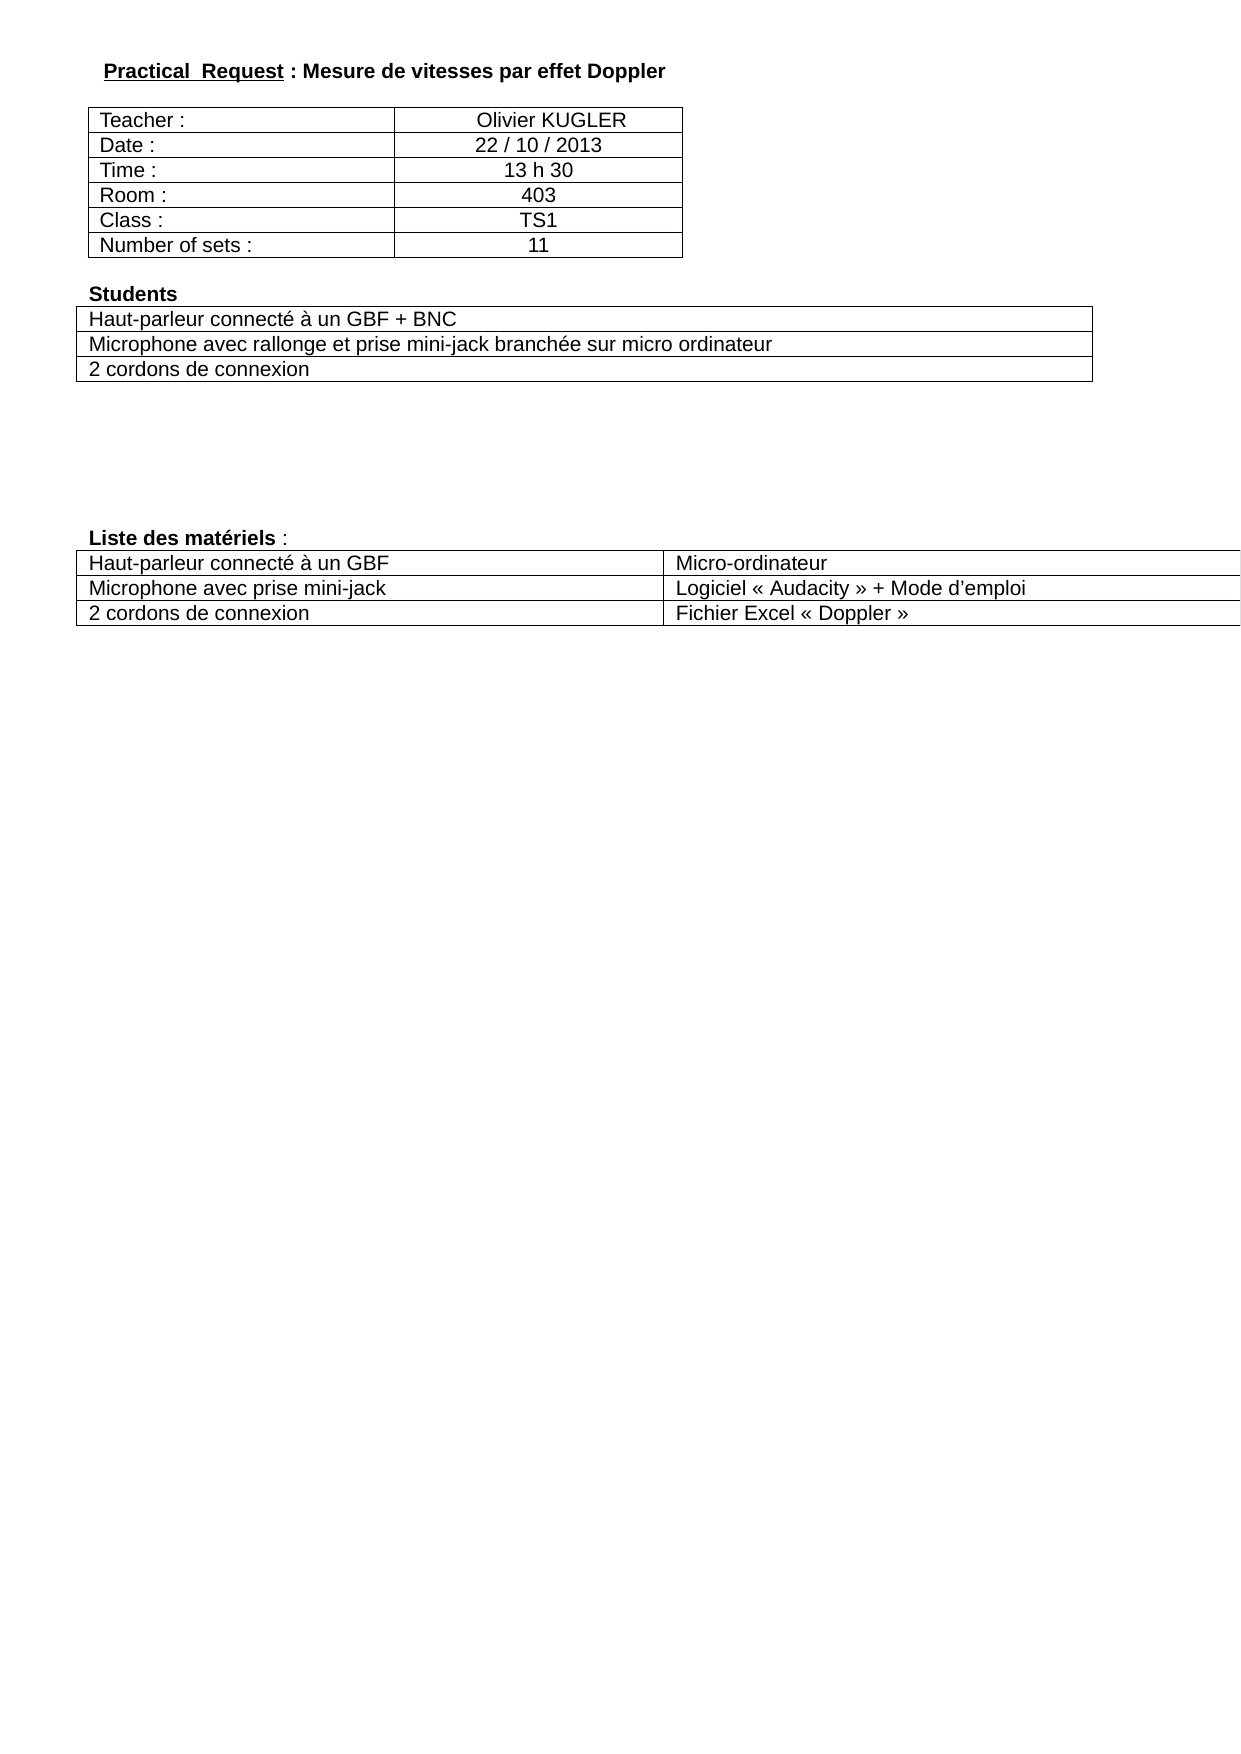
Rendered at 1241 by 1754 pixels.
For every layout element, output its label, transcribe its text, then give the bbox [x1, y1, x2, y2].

table_header Haut-parleur connecté à un GBF [77, 551, 663, 575]
table_cell Microphone avec prise mini-jack [77, 576, 663, 600]
text Practical Request : Mesure de vitesses par effet Doppler [103, 59, 1181, 83]
table_cell Date : [89, 133, 394, 157]
table_cell 11 [395, 233, 682, 257]
table_cell 13 h 30 [395, 158, 682, 182]
table_cell 22 / 10 / 2013 [395, 133, 682, 157]
table_cell 2 cordons de connexion [77, 601, 663, 625]
table_header Haut-parleur connecté à un GBF + BNC [77, 307, 1092, 331]
text Liste des matériels : [88, 526, 1181, 550]
table_cell Class : [89, 208, 394, 232]
table_cell Time : [89, 158, 394, 182]
text Students [88, 282, 1181, 306]
table_cell TS1 [395, 208, 682, 232]
table_cell Room : [89, 183, 394, 207]
table_cell Number of sets : [89, 233, 394, 257]
table_cell Fichier Excel « Doppler » [664, 601, 1240, 625]
table_header Teacher : [89, 108, 394, 132]
table_cell 2 cordons de connexion [77, 357, 1092, 381]
table_header Olivier KUGLER [395, 108, 682, 132]
table_cell Logiciel « Audacity » + Mode d’emploi [664, 576, 1240, 600]
table_cell Microphone avec rallonge et prise mini-jack branchée sur micro ordinateur [77, 332, 1092, 356]
table_cell 403 [395, 183, 682, 207]
table_header Micro-ordinateur [664, 551, 1240, 575]
